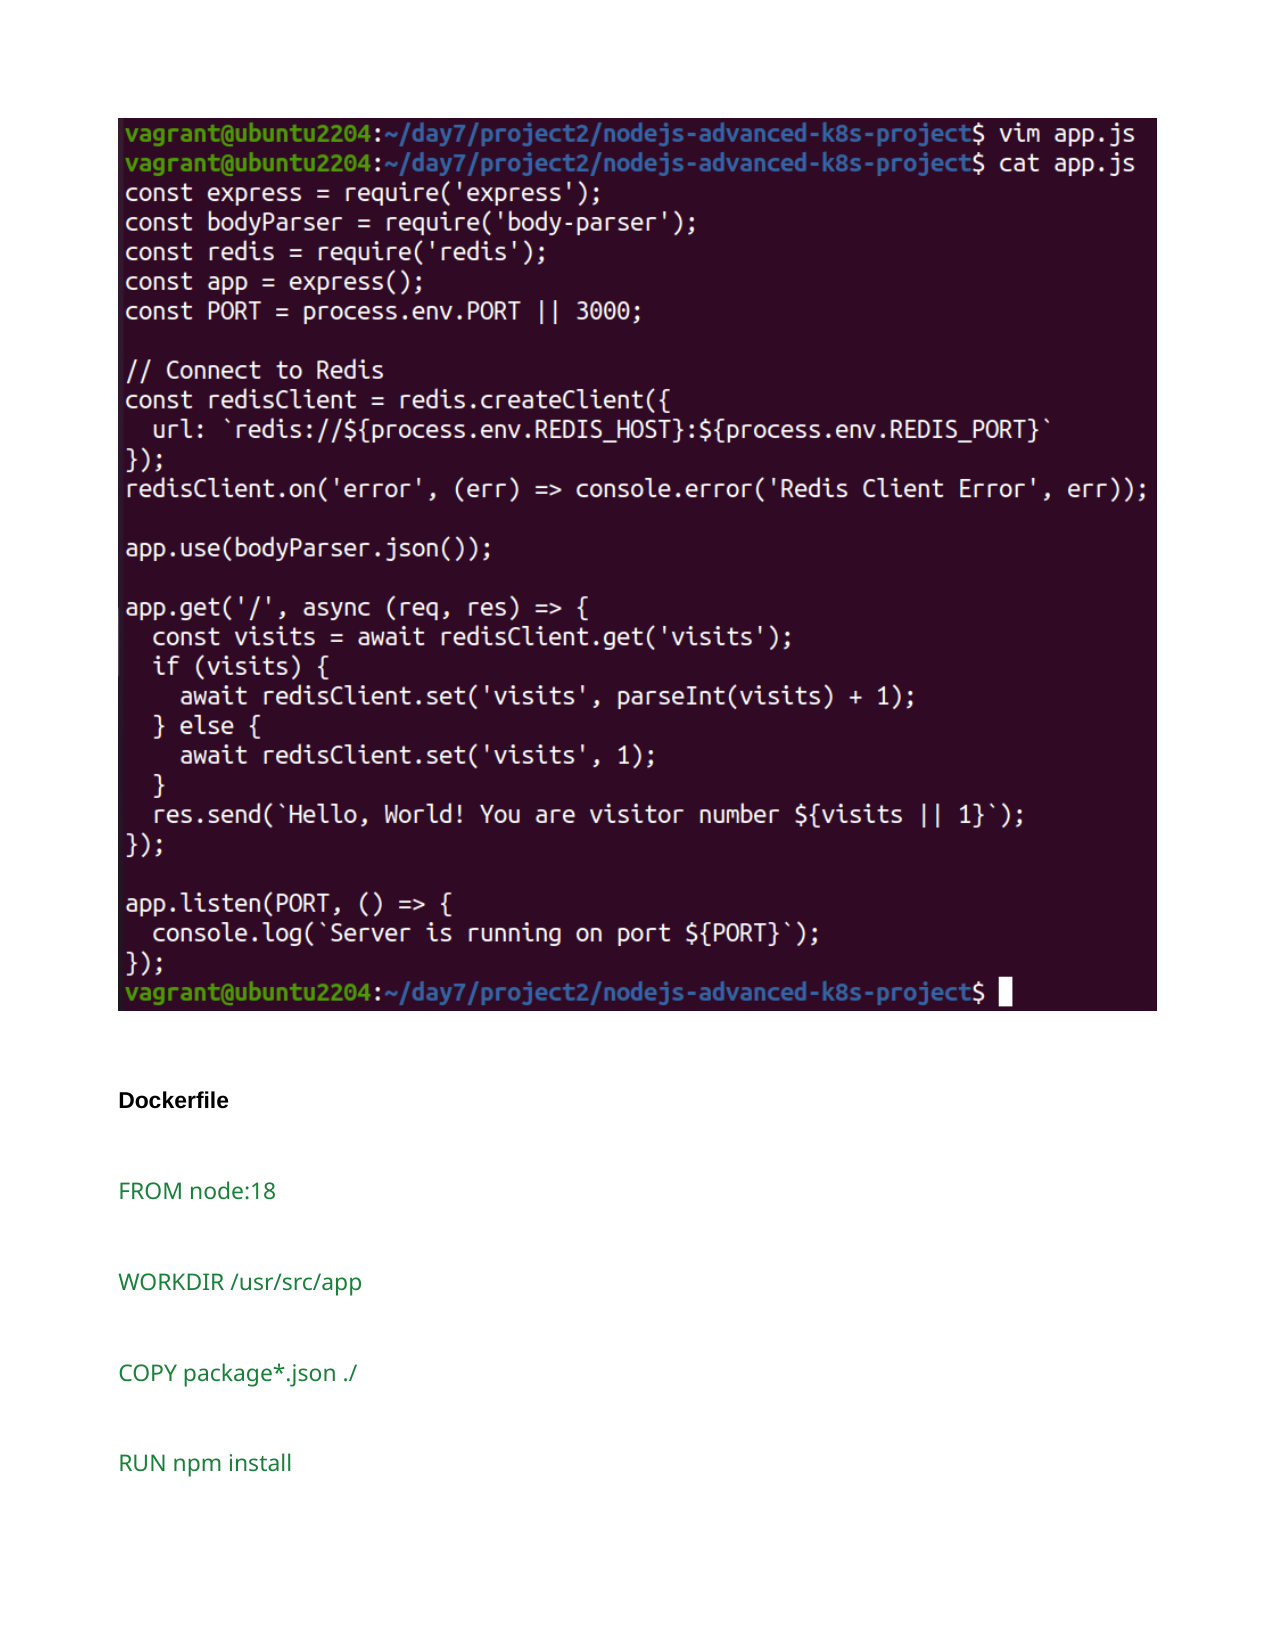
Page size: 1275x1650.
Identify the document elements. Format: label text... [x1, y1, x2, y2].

text FROM node:18 [118, 1175, 1157, 1206]
subtitle Dockerfile [118, 1087, 1157, 1113]
text WORKDIR /usr/src/app [118, 1266, 1157, 1297]
text RUN npm install [118, 1447, 1157, 1478]
picture [118, 118, 1157, 1011]
text COPY package*.json ./ [118, 1357, 1157, 1388]
